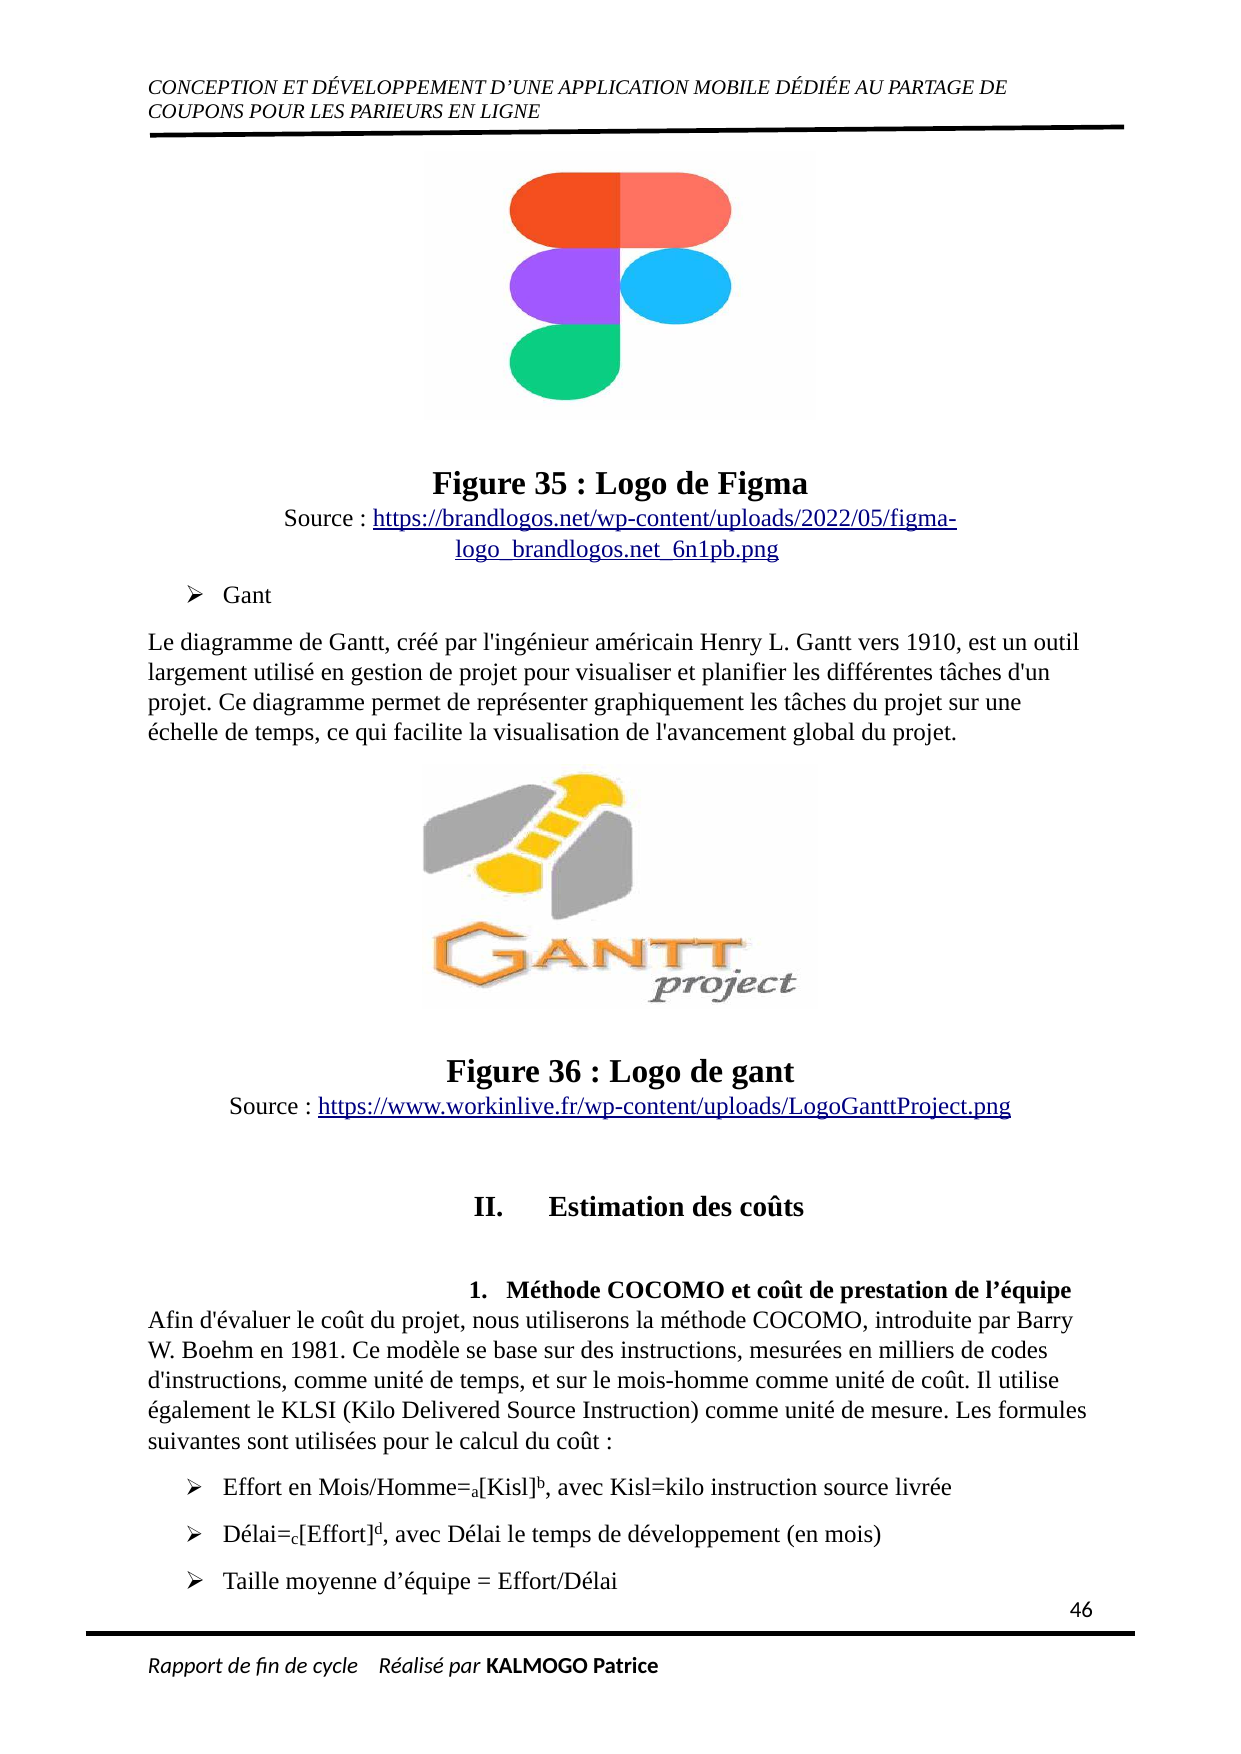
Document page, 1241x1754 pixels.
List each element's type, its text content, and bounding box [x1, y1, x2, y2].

list Gant [185, 580, 1093, 609]
subtitle Figure 35 : Logo de Figma [148, 463, 1093, 502]
text Afin d'évaluer le coût du projet, nous utiliserons la méthode COCOMO, introduite par Barry W. Boehm en 1981. Ce modèle se base sur des instructions, mesurées en milliers de codes d'instructions, comme unité de temps, et sur le mois-homme comme unité de coût. Il utilise également le KLSI (Kilo Delivered Source Instruction) comme unité de mesure. Les formules suivantes sont utilisées pour le calcul du coût : [148, 1305, 1093, 1454]
list Effort en Mois/Homme=a[Kisl]b, avec Kisl=kilo instruction source livrée [185, 1472, 1093, 1501]
list Délai=c[Effort]d, avec Délai le temps de développement (en mois) [185, 1519, 1093, 1548]
text Source : https://brandlogos.net/wp-content/uploads/2022/05/figma-logo_brandlogos.net_6n1pb.png [148, 503, 1093, 562]
list Estimation des coûts [185, 1189, 1093, 1223]
text Source : https://www.workinlive.fr/wp-content/uploads/LogoGanttProject.png [148, 1091, 1093, 1120]
subtitle Figure 36 : Logo de gant [148, 1051, 1093, 1089]
list Taille moyenne d’équipe = Effort/Délai [185, 1566, 1093, 1595]
text Le diagramme de Gantt, créé par l'ingénieur américain Henry L. Gantt vers 1910, est un outil largement utilisé en gestion de projet pour visualiser et planifier les différentes tâches d'un projet. Ce diagramme permet de représenter graphiquement les tâches du projet sur une échelle de temps, ce qui facilite la visualisation de l'avancement global du projet. [148, 627, 1093, 746]
list Méthode COCOMO et coût de prestation de l’équipe [448, 1275, 1093, 1304]
